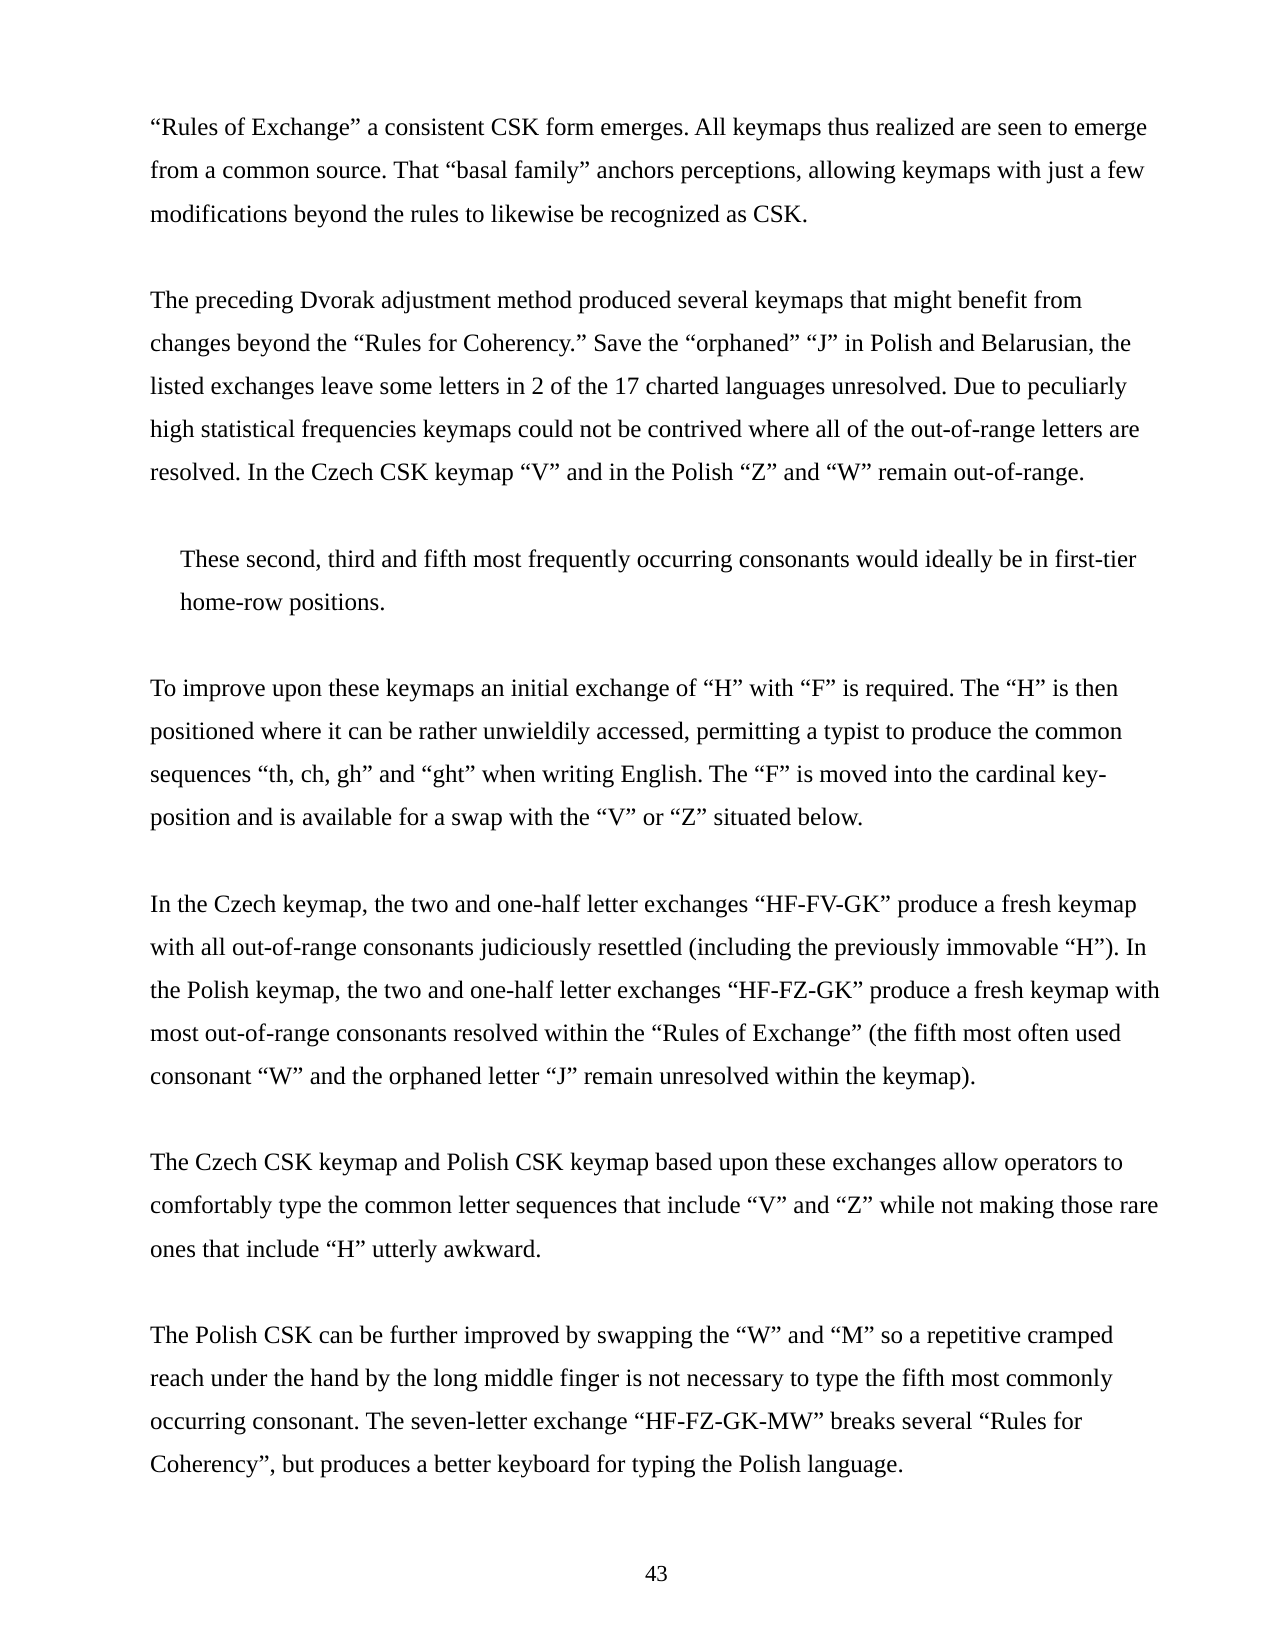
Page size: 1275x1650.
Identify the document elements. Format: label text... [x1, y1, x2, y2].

text The preceding Dvorak adjustment method produced several keymaps that might benefit from changes beyond the “Rules for Coherency.” Save the “orphaned” “J” in Polish and Belarusian, the listed exchanges leave some letters in 2 of the 17 charted languages unresolved. Due to peculiarly high statistical frequencies keymaps could not be contrived where all of the out-of-range letters are resolved. In the Czech CSK keymap “V” and in the Polish “Z” and “W” remain out-of-range. [150, 285, 1162, 486]
text The Polish CSK can be further improved by swapping the “W” and “M” so a repetitive cramped reach under the hand by the long middle finger is not necessary to type the fifth most commonly occurring consonant. The seven-letter exchange “HF-FZ-GK-MW” breaks several “Rules for Coherency”, but produces a better keyboard for typing the Polish language. [150, 1320, 1162, 1478]
text These second, third and fifth most frequently occurring consonants would ideally be in first-tier home-row positions. [180, 544, 1162, 616]
text In the Czech keymap, the two and one-half letter exchanges “HF-FV-GK” produce a fresh keymap with all out-of-range consonants judiciously resettled (including the previously immovable “H”). In the Polish keymap, the two and one-half letter exchanges “HF-FZ-GK” produce a fresh keymap with most out-of-range consonants resolved within the “Rules of Exchange” (the fifth most often used consonant “W” and the orphaned letter “J” remain unresolved within the keymap). [150, 889, 1162, 1090]
text The Czech CSK keymap and Polish CSK keymap based upon these exchanges allow operators to comfortably type the common letter sequences that include “V” and “Z” while not making those rare ones that include “H” utterly awkward. [150, 1147, 1162, 1262]
text To improve upon these keymaps an initial exchange of “H” with “F” is required. The “H” is then positioned where it can be rather unwieldily accessed, permitting a typist to produce the common sequences “th, ch, gh” and “ght” when writing English. The “F” is moved into the cardinal key-position and is available for a swap with the “V” or “Z” situated below. [150, 673, 1162, 831]
text “Rules of Exchange” a consistent CSK form emerges. All keymaps thus realized are seen to emerge from a common source. That “basal family” anchors perceptions, allowing keymaps with just a few modifications beyond the rules to likewise be recognized as CSK. [150, 112, 1162, 227]
